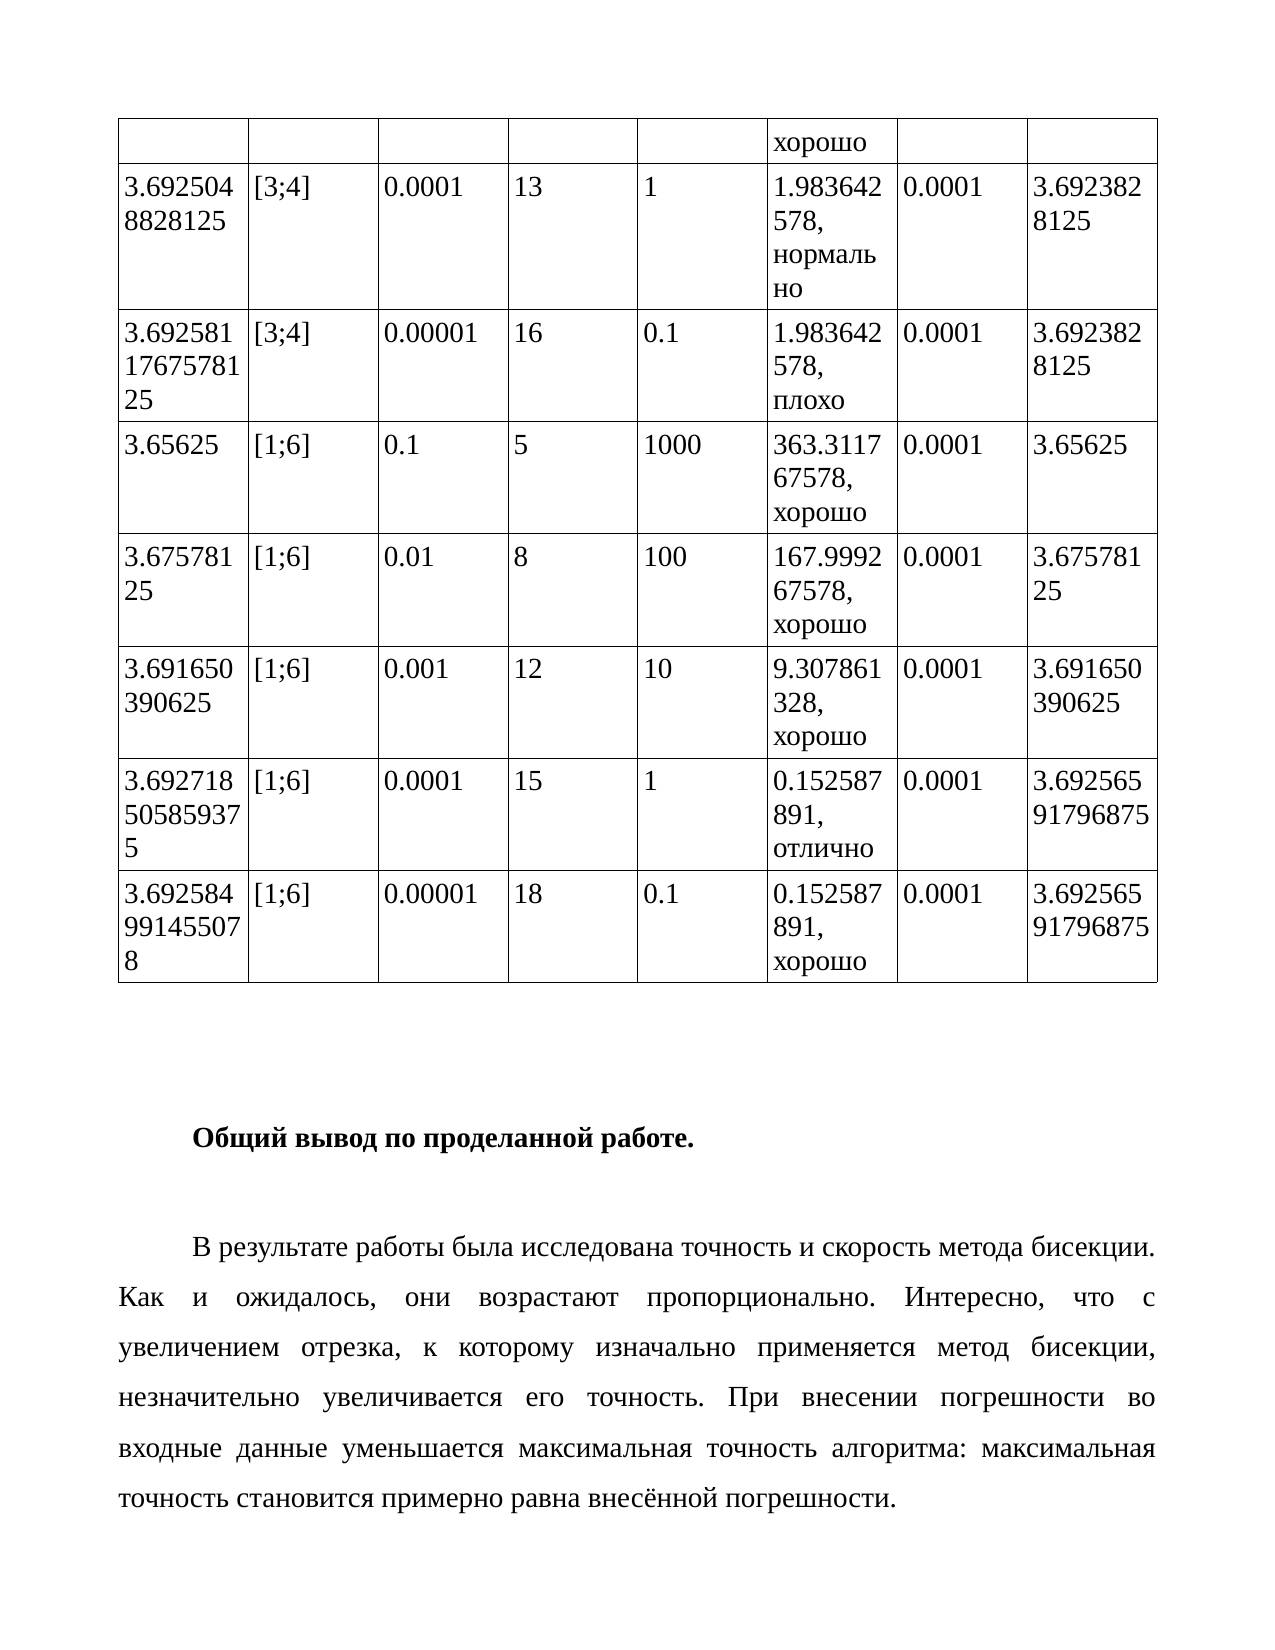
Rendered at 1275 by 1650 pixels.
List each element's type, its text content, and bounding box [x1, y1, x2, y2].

table_cell 3.692718505859375 [119, 759, 248, 870]
table_cell 18 [509, 871, 637, 982]
table_cell 0.01 [379, 534, 508, 646]
table_cell 16 [509, 310, 637, 421]
table_cell 3.691650390625 [1028, 647, 1157, 758]
table_cell 3.6923828125 [1028, 164, 1157, 309]
table_cell 0.0001 [898, 534, 1027, 646]
table_cell [1;6] [249, 759, 378, 870]
table_cell 3.65625 [1028, 422, 1157, 533]
table_cell 0.001 [379, 647, 508, 758]
table_cell 0.1 [379, 422, 508, 533]
table_cell 3.6925048828125 [119, 164, 248, 309]
table_cell 0.00001 [379, 310, 508, 421]
table_cell [3;4] [249, 164, 378, 309]
table_cell 5 [509, 422, 637, 533]
table_cell 3.69256591796875 [1028, 871, 1157, 982]
table_cell 3.67578125 [1028, 534, 1157, 646]
table_cell [1;6] [249, 534, 378, 646]
table_cell [119, 119, 248, 163]
table_cell 0.0001 [898, 422, 1027, 533]
table_cell 3.692584991455078 [119, 871, 248, 982]
table_cell 0.1 [638, 871, 767, 982]
table_cell 1000 [638, 422, 767, 533]
table_cell [898, 119, 1027, 163]
table_cell [1;6] [249, 871, 378, 982]
table_cell 0.152587891, отлично [768, 759, 897, 870]
table_cell 8 [509, 534, 637, 646]
table_cell [3;4] [249, 310, 378, 421]
table_cell 1 [638, 164, 767, 309]
table_cell [1;6] [249, 647, 378, 758]
table_cell 0.0001 [379, 759, 508, 870]
text Общий вывод по проделанной работе. [118, 1120, 1157, 1153]
table_cell [379, 119, 508, 163]
table_cell 3.65625 [119, 422, 248, 533]
table_cell [249, 119, 378, 163]
table_cell [1;6] [249, 422, 378, 533]
table_cell 0.0001 [379, 164, 508, 309]
table_cell 1.983642578, нормально [768, 164, 897, 309]
table_cell 12 [509, 647, 637, 758]
table_cell 0.0001 [898, 164, 1027, 309]
table_cell 0.0001 [898, 759, 1027, 870]
table_cell 1.983642578, плохо [768, 310, 897, 421]
table_cell 0.152587891, хорошо [768, 871, 897, 982]
table_cell 100 [638, 534, 767, 646]
table_cell 0.0001 [898, 310, 1027, 421]
table_cell 9.307861328, хорошо [768, 647, 897, 758]
table_cell [638, 119, 767, 163]
table_cell 3.6925811767578125 [119, 310, 248, 421]
table_cell 15 [509, 759, 637, 870]
table_cell 0.1 [638, 310, 767, 421]
table_cell 0.0001 [898, 647, 1027, 758]
table_cell 0.00001 [379, 871, 508, 982]
table_cell 167.999267578, хорошо [768, 534, 897, 646]
table_cell 10 [638, 647, 767, 758]
table_cell 1 [638, 759, 767, 870]
table_cell 3.691650390625 [119, 647, 248, 758]
table_cell 3.6923828125 [1028, 310, 1157, 421]
table_cell [1028, 119, 1157, 163]
table_cell 0.0001 [898, 871, 1027, 982]
table_cell 363.311767578, хорошо [768, 422, 897, 533]
table_cell 3.69256591796875 [1028, 759, 1157, 870]
table_cell хорошо [768, 119, 897, 163]
table_cell 3.67578125 [119, 534, 248, 646]
table_cell 13 [509, 164, 637, 309]
table_cell [509, 119, 637, 163]
text В результате работы была исследована точность и скорость метода бисекции. Как и ожидалось, они возрастают пропорционально. Интересно, что с увеличением отрезка, к которому изначально применяется метод бисекции, незначительно увеличивается его точность. При внесении погрешности во входные данные уменьшается максимальная точность алгоритма: максимальная точность становится примерно равна внесённой погрешности. [118, 1229, 1157, 1514]
